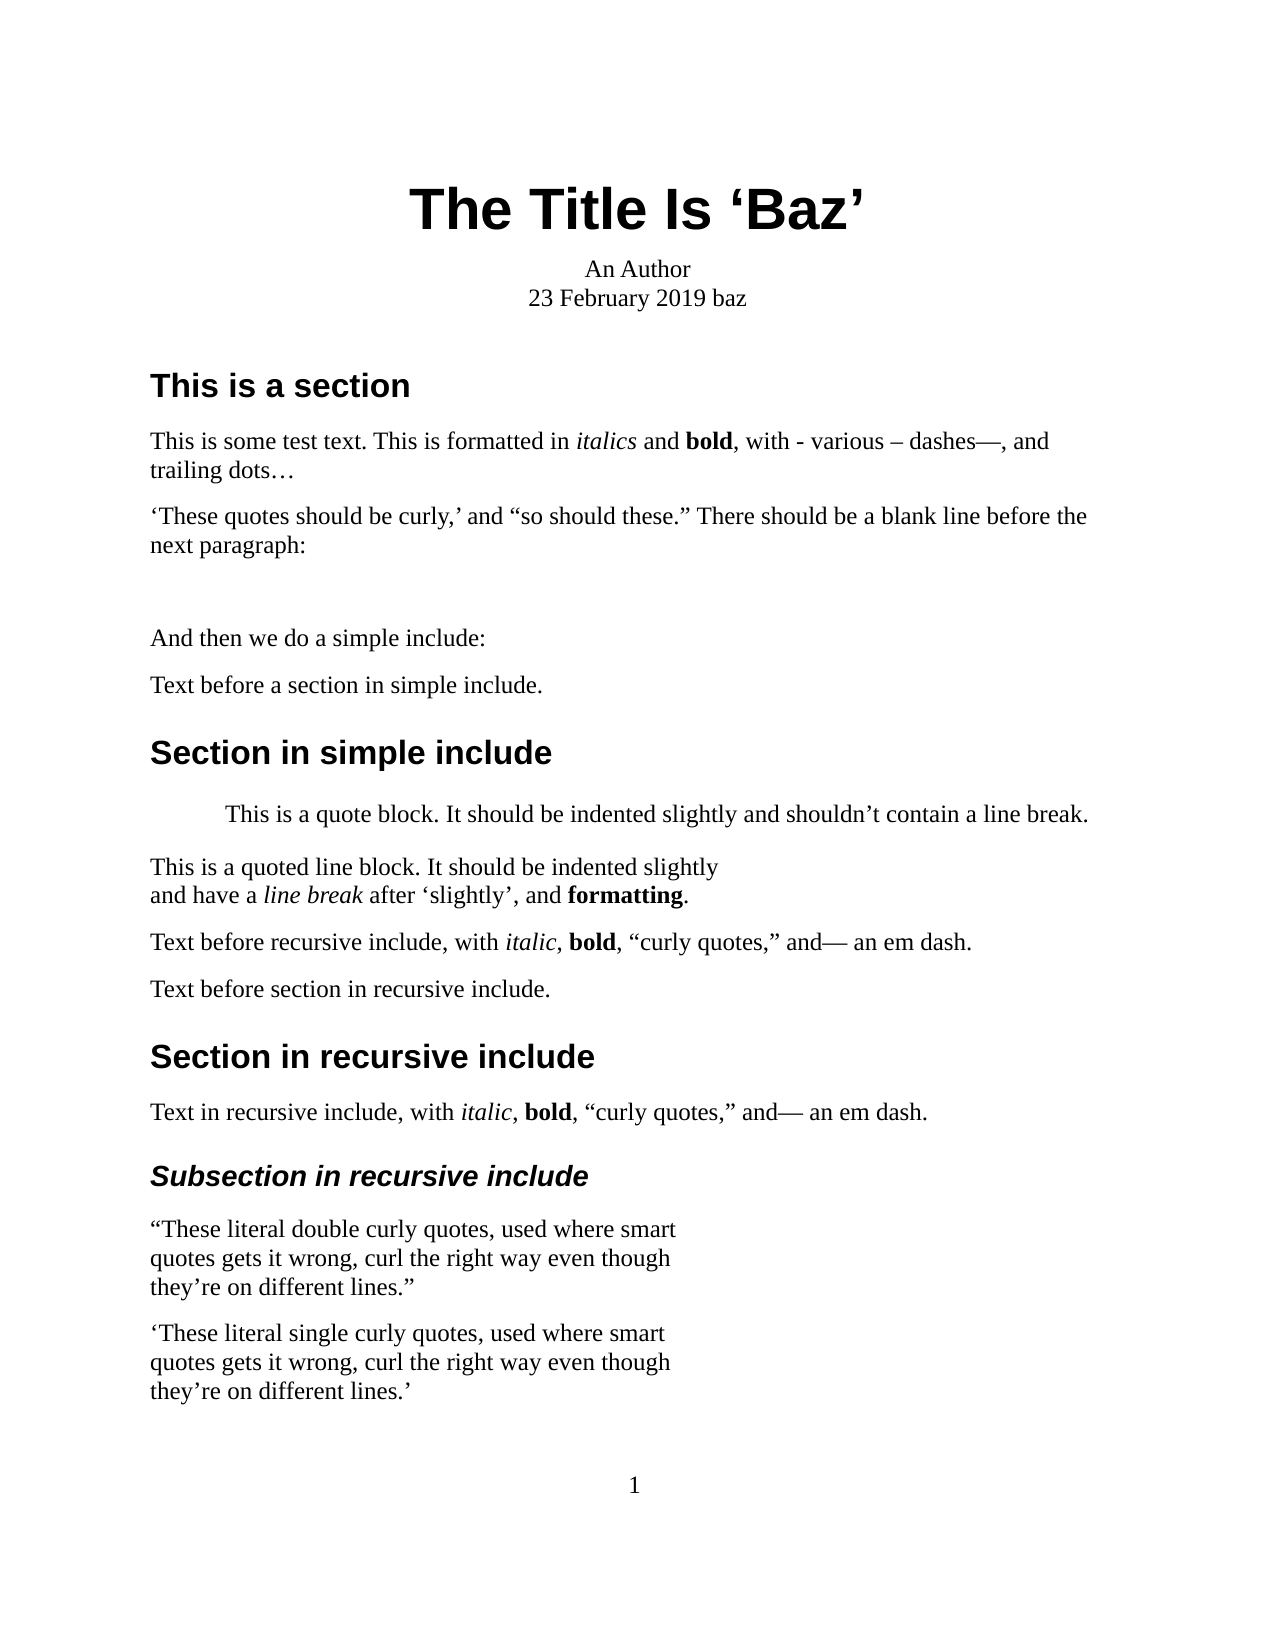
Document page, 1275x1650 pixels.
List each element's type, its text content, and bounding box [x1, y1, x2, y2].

text Text before section in recursive include. [150, 974, 1125, 1002]
text ‘These quotes should be curly,’ and “so should these.” There should be a blank line before the next paragraph: [150, 501, 1125, 559]
subtitle This is a section [150, 366, 1125, 404]
text This is a quoted line block. It should be indented slightly and have a line break after ‘slightly’, and formatting. [150, 852, 1125, 909]
subtitle Subsection in recursive include [150, 1159, 1125, 1193]
text 23 February 2019 baz [150, 283, 1125, 312]
text Text in recursive include, with italic, bold, “curly quotes,” and— an em dash. [150, 1097, 1125, 1125]
text ‘These literal single curly quotes, used where smart quotes gets it wrong, curl the right way even though they’re on different lines.’ [150, 1318, 1125, 1405]
text And then we do a simple include: [150, 623, 1125, 652]
text Text before recursive include, with italic, bold, “curly quotes,” and— an em dash. [150, 927, 1125, 956]
subtitle Section in recursive include [150, 1036, 1125, 1075]
subtitle Section in simple include [150, 733, 1125, 771]
text This is a quote block. It should be indented slightly and shouldn’t contain a line break. [225, 799, 1125, 828]
text This is some test text. This is formatted in italics and bold, with - various – dashes—, and trailing dots… [150, 426, 1125, 483]
title The Title Is ‘Baz’ [150, 175, 1125, 242]
text “These literal double curly quotes, used where smart quotes gets it wrong, curl the right way even though they’re on different lines.” [150, 1214, 1125, 1301]
text An Author [150, 254, 1125, 283]
text Text before a section in simple include. [150, 670, 1125, 699]
